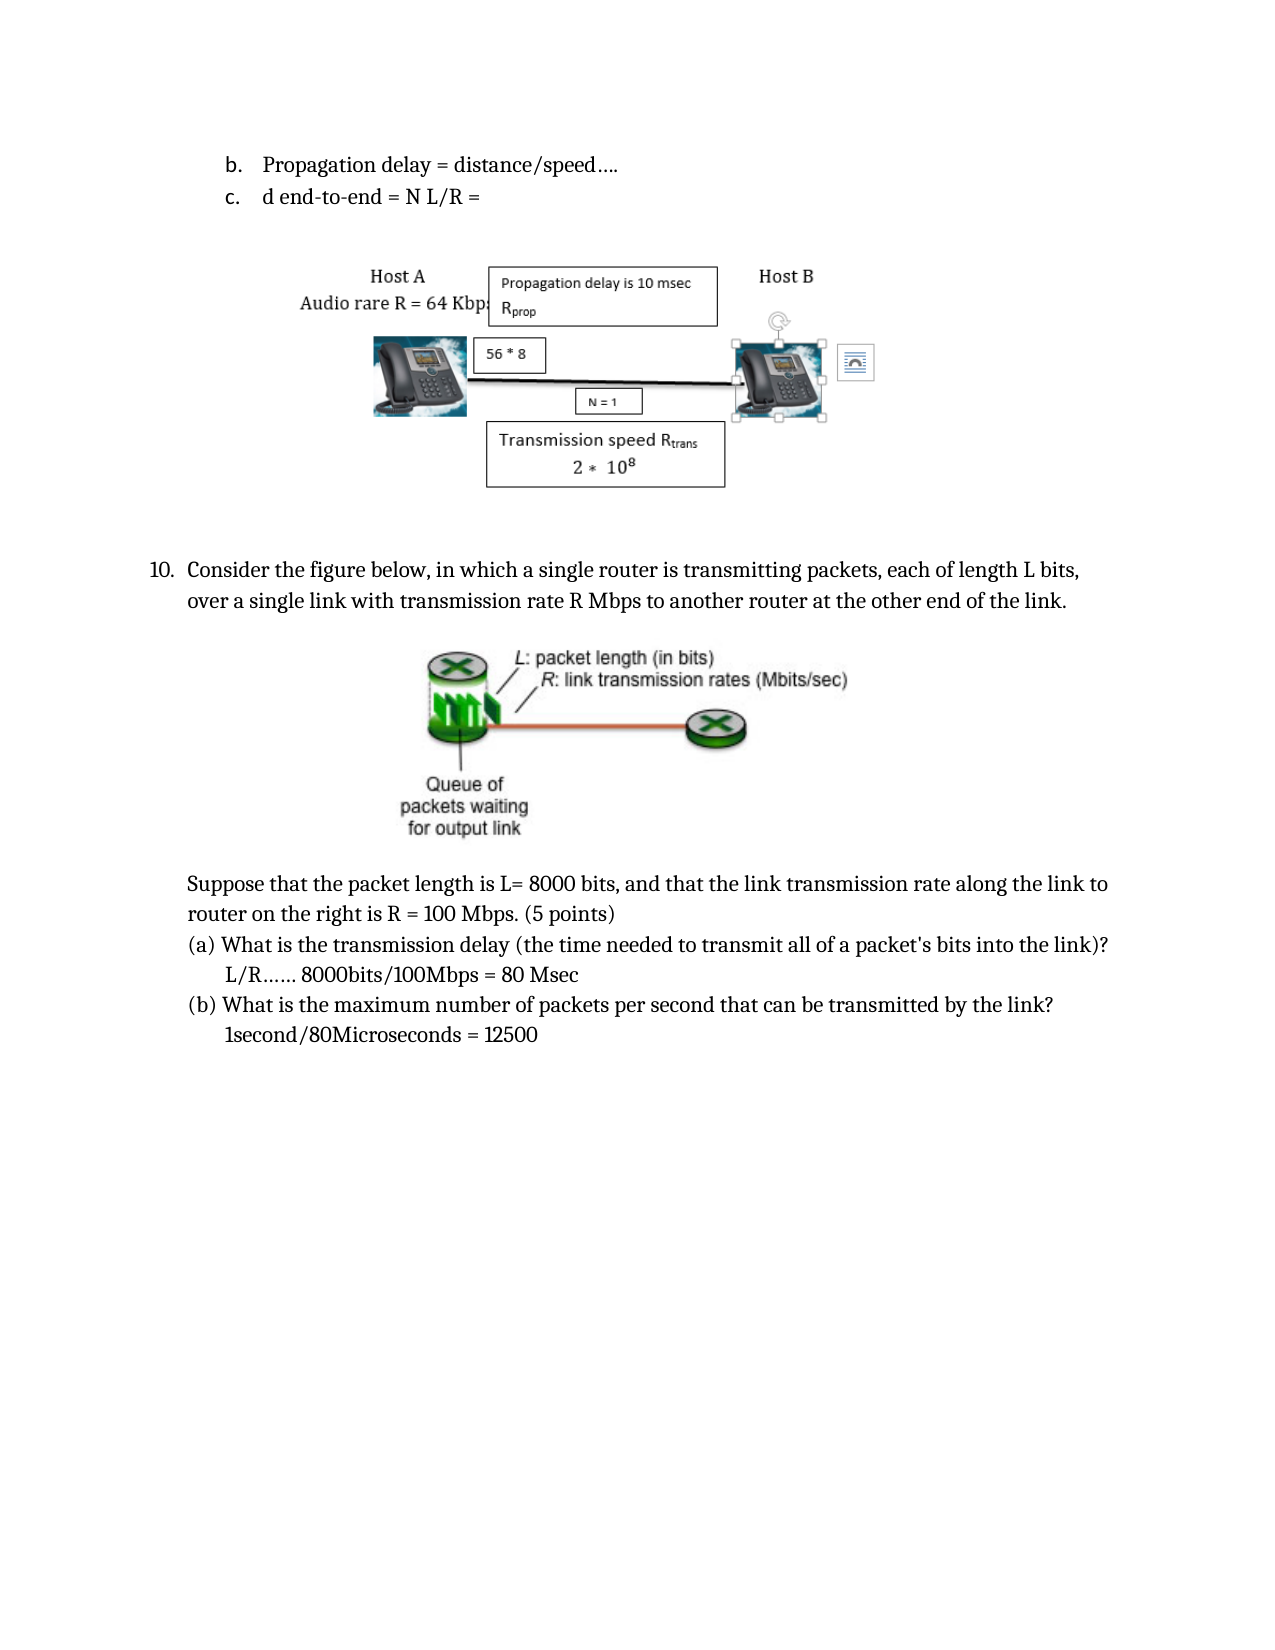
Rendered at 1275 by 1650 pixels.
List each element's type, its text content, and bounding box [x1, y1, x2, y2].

list d end-to-end = N L/R = [225, 182, 1125, 523]
list Propagation delay = distance/speed…. [225, 150, 1125, 178]
list L/R…… 8000bits/100Mbps = 80 Msec [187, 962, 1125, 988]
list 1second/80Microseconds = 12500 [187, 1022, 1125, 1048]
list Consider the figure below, in which a single router is transmitting packets, each of length L bits, over a single link with transmission rate R Mbps to another router at the other end of the link. [150, 557, 1125, 614]
picture [384, 638, 891, 846]
list (b) What is the maximum number of packets per second that can be transmitted by the link? [187, 992, 1125, 1018]
list Suppose that the packet length is L= 8000 bits, and that the link transmission rate along the link to router on the right is R = 100 Mbps. (5 points) [187, 871, 1125, 927]
list (a) What is the transmission delay (the time needed to transmit all of a packet's bits into the link)? [187, 931, 1125, 958]
picture [262, 244, 880, 523]
